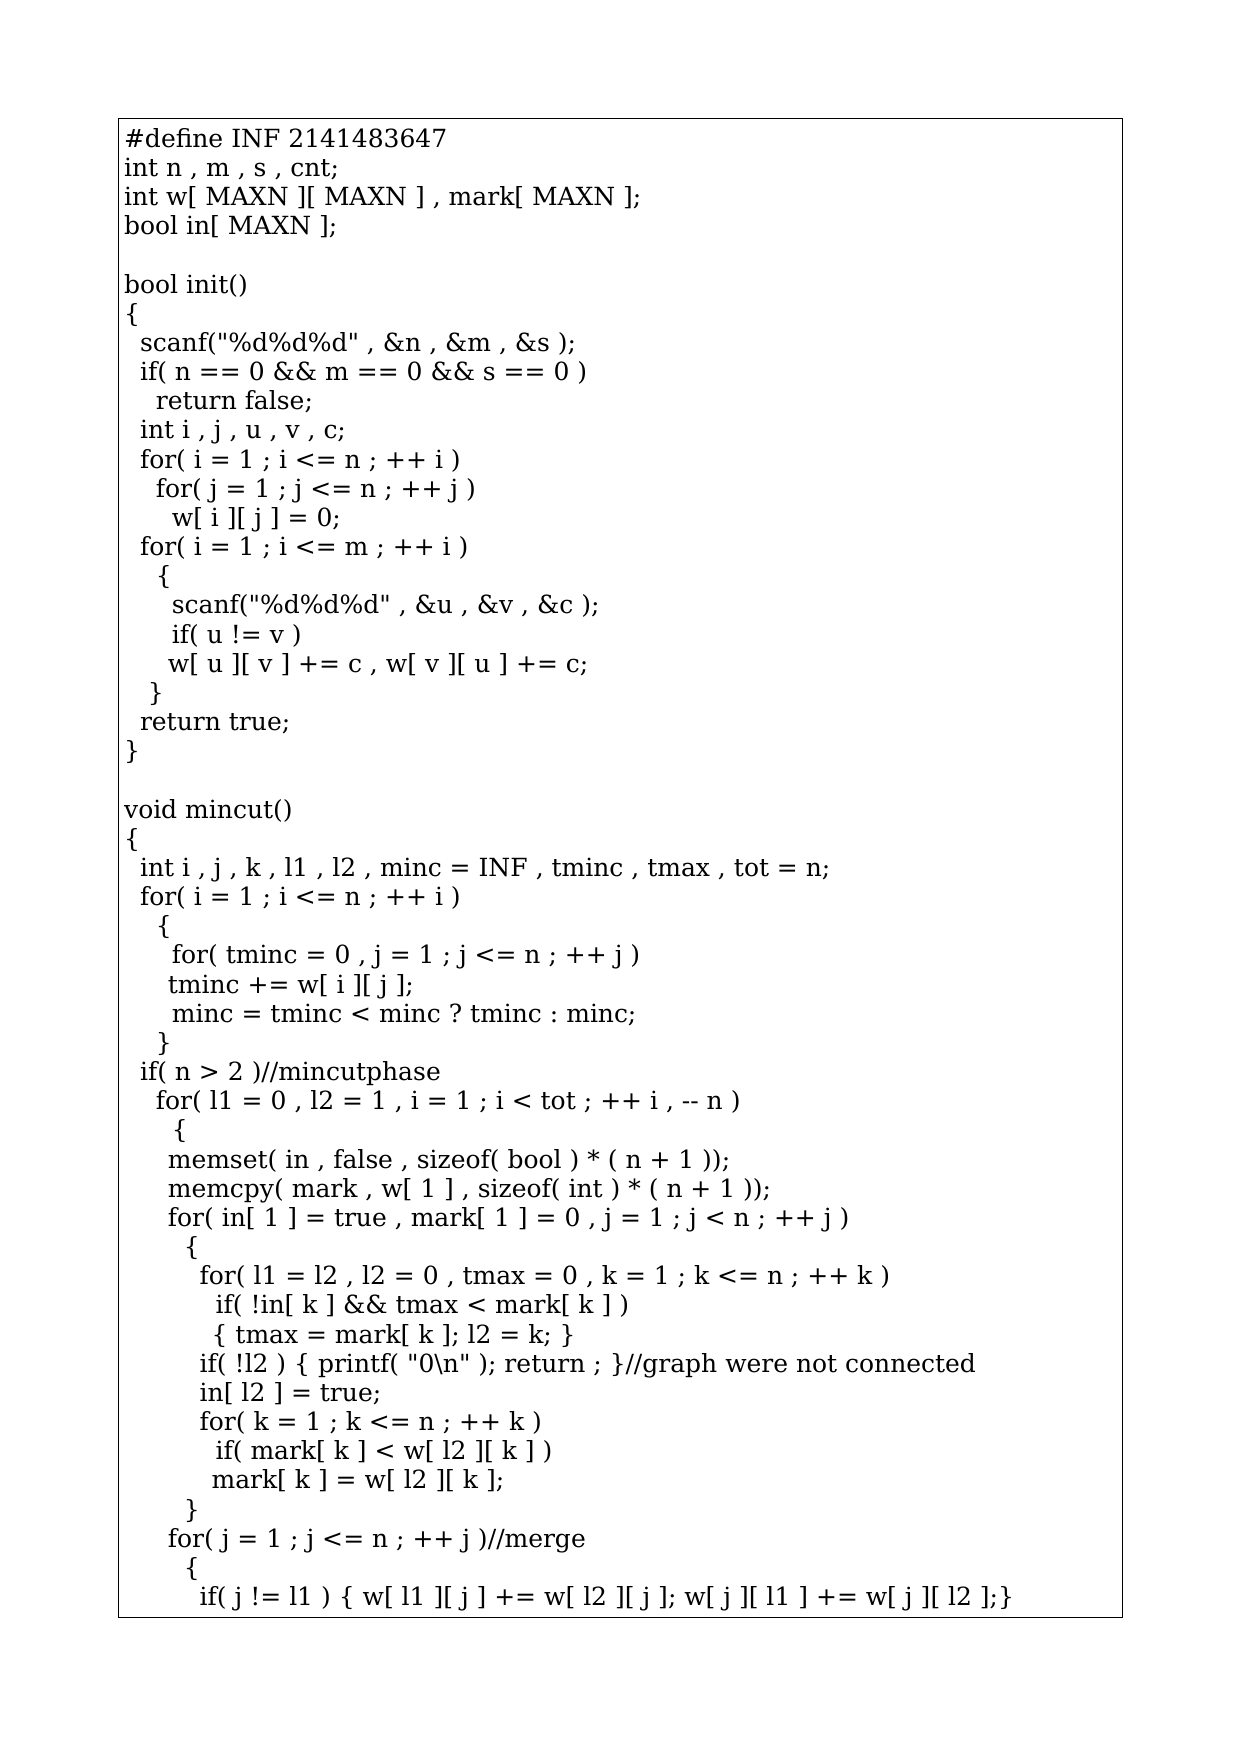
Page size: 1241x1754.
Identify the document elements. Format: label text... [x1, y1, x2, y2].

table_header #define INF 2141483647 int n , m , s , cnt; int w[ MAXN ][ MAXN ] , mark[ MAXN ]; bool in[ MAXN ]; bool init() { scanf("%d%d%d" , &n , &m , &s ); if( n == 0 && m == 0 && s == 0 ) return false; int i , j , u , v , c; for( i = 1 ; i <= n ; ++ i ) for( j = 1 ; j <= n ; ++ j ) w[ i ][ j ] = 0; for( i = 1 ; i <= m ; ++ i ) { scanf("%d%d%d" , &u , &v , &c ); if( u != v ) w[ u ][ v ] += c , w[ v ][ u ] += c; } return true; } void mincut() { int i , j , k , l1 , l2 , minc = INF , tminc , tmax , tot = n; for( i = 1 ; i <= n ; ++ i ) { for( tminc = 0 , j = 1 ; j <= n ; ++ j ) tminc += w[ i ][ j ]; minc = tminc < minc ? tminc : minc; } if( n > 2 )//mincutphase for( l1 = 0 , l2 = 1 , i = 1 ; i < tot ; ++ i , -- n ) { memset( in , false , sizeof( bool ) * ( n + 1 )); memcpy( mark , w[ 1 ] , sizeof( int ) * ( n + 1 )); for( in[ 1 ] = true , mark[ 1 ] = 0 , j = 1 ; j < n ; ++ j ) { for( l1 = l2 , l2 = 0 , tmax = 0 , k = 1 ; k <= n ; ++ k ) if( !in[ k ] && tmax < mark[ k ] ) { tmax = mark[ k ]; l2 = k; } if( !l2 ) { printf( "0\n" ); return ; }//graph were not connected in[ l2 ] = true; for( k = 1 ; k <= n ; ++ k ) if( mark[ k ] < w[ l2 ][ k ] ) mark[ k ] = w[ l2 ][ k ]; } for( j = 1 ; j <= n ; ++ j )//merge { if( j != l1 ) { w[ l1 ][ j ] += w[ l2 ][ j ]; w[ j ][ l1 ] += w[ j ][ l2 ];} [119, 119, 1122, 1617]
